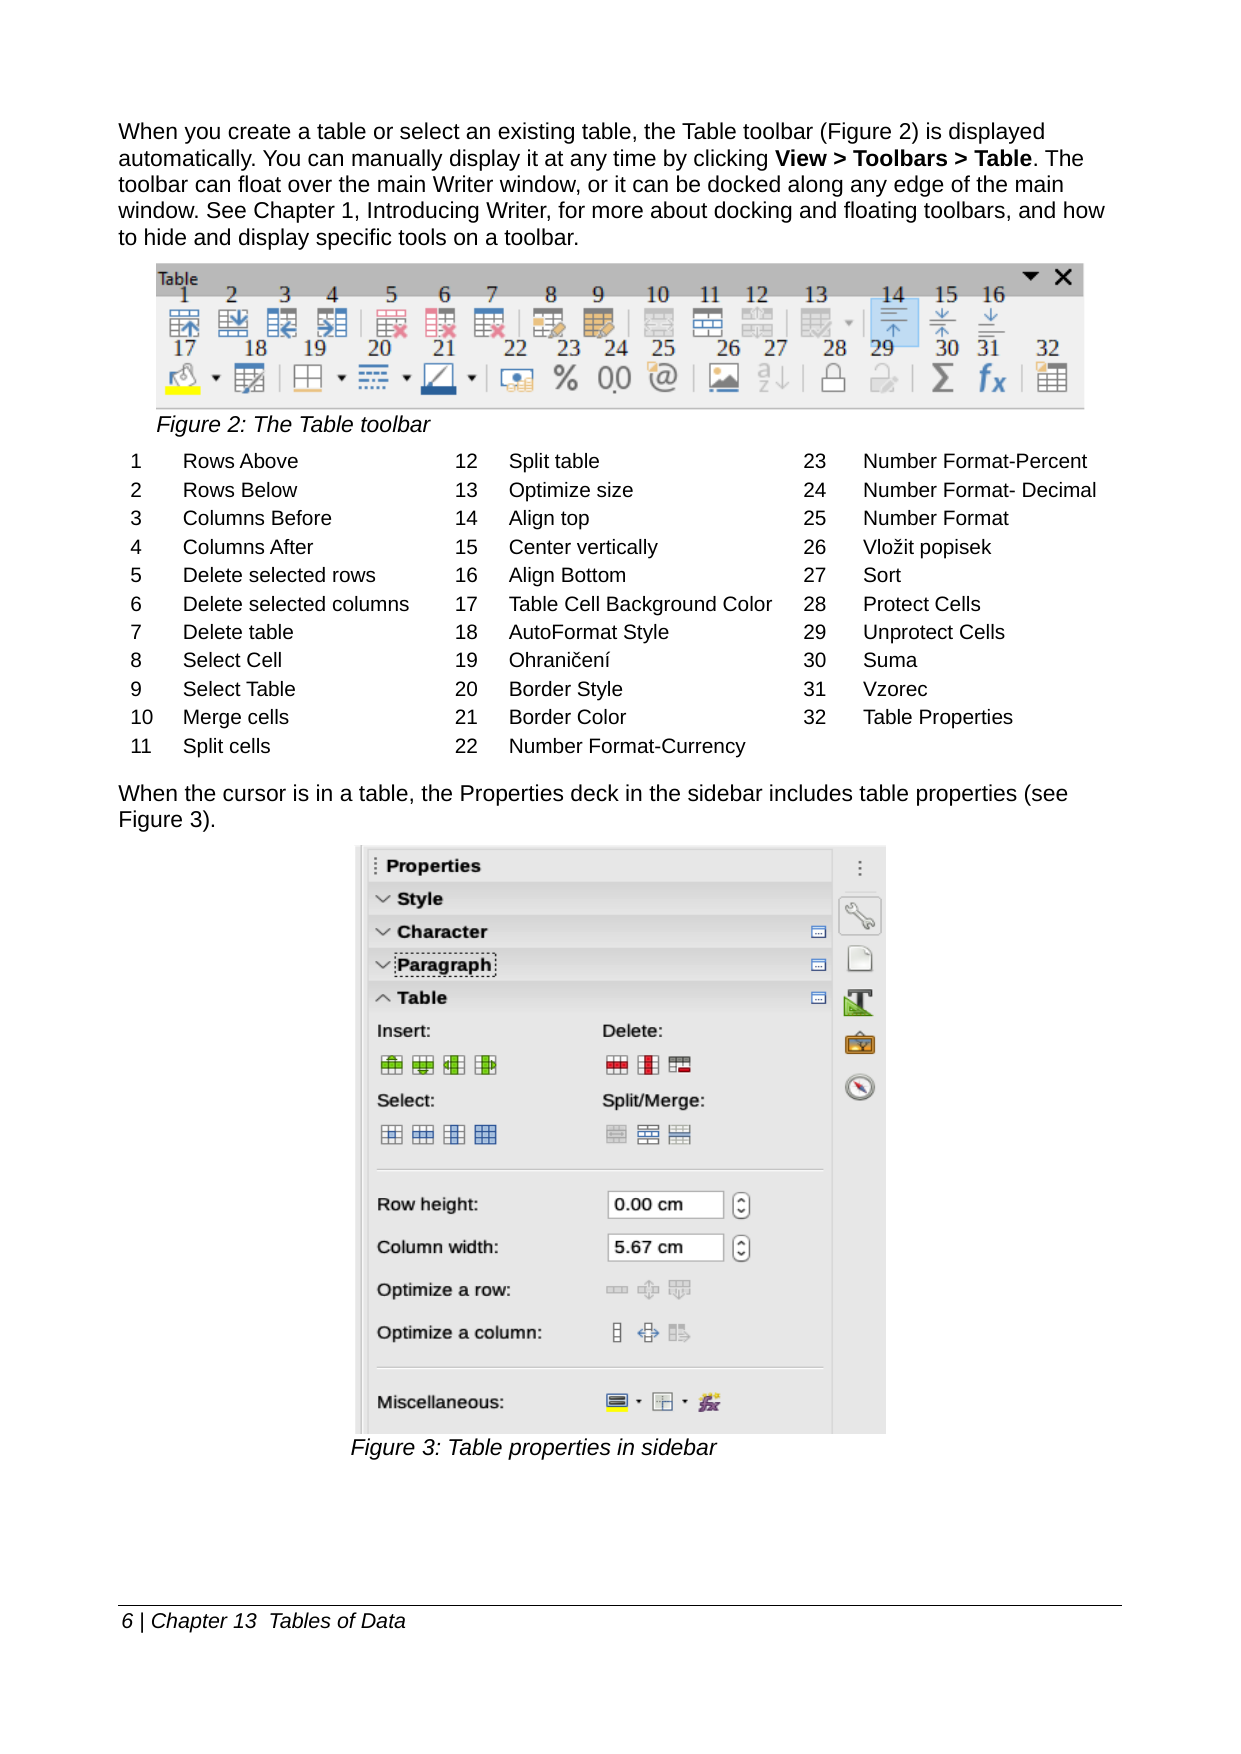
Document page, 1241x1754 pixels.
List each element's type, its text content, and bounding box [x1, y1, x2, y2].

table_cell Unprotect Cells [851, 620, 1122, 648]
table_cell Vzorec [851, 677, 1122, 705]
table_cell Sort [851, 563, 1122, 591]
table_header 23 [791, 449, 851, 478]
table_cell Split cells [171, 734, 443, 762]
table_cell 24 [791, 478, 851, 506]
table_cell Table Cell Background Color [496, 591, 791, 620]
table_cell 7 [118, 620, 171, 648]
table_cell 20 [443, 677, 496, 705]
table_cell 3 [118, 506, 171, 534]
table_cell 11 [118, 734, 171, 762]
table_cell 2 [118, 478, 171, 506]
table_cell 29 [791, 620, 851, 648]
table_cell 13 [443, 478, 496, 506]
table_header Split table [496, 449, 791, 478]
table_header Number Format-Percent [851, 449, 1122, 478]
table_cell [851, 734, 1122, 762]
table_cell 30 [791, 648, 851, 677]
table_cell Number Format- Decimal [851, 478, 1122, 506]
table_cell 18 [443, 620, 496, 648]
text When the cursor is in a table, the Properties deck in the sidebar includes table properties (see Figure 3). [118, 780, 1122, 832]
table_cell Table Properties [851, 705, 1122, 734]
text Figure 3: Table properties in sidebar [350, 845, 890, 1460]
table_header 12 [443, 449, 496, 478]
table_cell Suma [851, 648, 1122, 677]
text Figure 2: The Table toolbar [156, 411, 1084, 437]
table_cell Protect Cells [851, 591, 1122, 620]
text When you create a table or select an existing table, the Table toolbar (Figure 2) is displayed automatically. You can manually display it at any time by clicking View > Toolbars > Table. The toolbar can float over the main Writer window, or it can be docked along any edge of the main window. See Chapter 1, Introducing Writer, for more about docking and floating toolbars, and how to hide and display specific tools on a toolbar. [118, 118, 1122, 250]
table_cell Rows Below [171, 478, 443, 506]
table_cell 10 [118, 705, 171, 734]
table_cell 21 [443, 705, 496, 734]
table_cell 4 [118, 535, 171, 563]
table_cell Columns Before [171, 506, 443, 534]
table_cell Delete selected columns [171, 591, 443, 620]
table_header 1 [118, 449, 171, 478]
table_cell Columns After [171, 535, 443, 563]
table_cell 17 [443, 591, 496, 620]
table_header Rows Above [171, 449, 443, 478]
table_cell 16 [443, 563, 496, 591]
table_cell 14 [443, 506, 496, 534]
table_cell 9 [118, 677, 171, 705]
table_cell Number Format [851, 506, 1122, 534]
table_cell [791, 734, 851, 762]
table_cell AutoFormat Style [496, 620, 791, 648]
table_cell 28 [791, 591, 851, 620]
table_cell Delete selected rows [171, 563, 443, 591]
table_cell Optimize size [496, 478, 791, 506]
table_cell 15 [443, 535, 496, 563]
table_cell Delete table [171, 620, 443, 648]
table_cell 32 [791, 705, 851, 734]
table_cell Select Cell [171, 648, 443, 677]
table_cell 6 [118, 591, 171, 620]
table_cell 26 [791, 535, 851, 563]
table_cell Border Color [496, 705, 791, 734]
table_cell 8 [118, 648, 171, 677]
table_cell Align top [496, 506, 791, 534]
table_cell 25 [791, 506, 851, 534]
table_cell Align Bottom [496, 563, 791, 591]
table_cell Vložit popisek [851, 535, 1122, 563]
table_cell 27 [791, 563, 851, 591]
table_cell Number Format-Currency [496, 734, 791, 762]
table_cell 22 [443, 734, 496, 762]
table_cell Ohraničení [496, 648, 791, 677]
picture [156, 262, 1085, 411]
table_cell Merge cells [171, 705, 443, 734]
table_cell Border Style [496, 677, 791, 705]
picture [354, 845, 886, 1434]
table_cell Select Table [171, 677, 443, 705]
table_cell Center vertically [496, 535, 791, 563]
table_cell 31 [791, 677, 851, 705]
table_cell 19 [443, 648, 496, 677]
table_cell 5 [118, 563, 171, 591]
